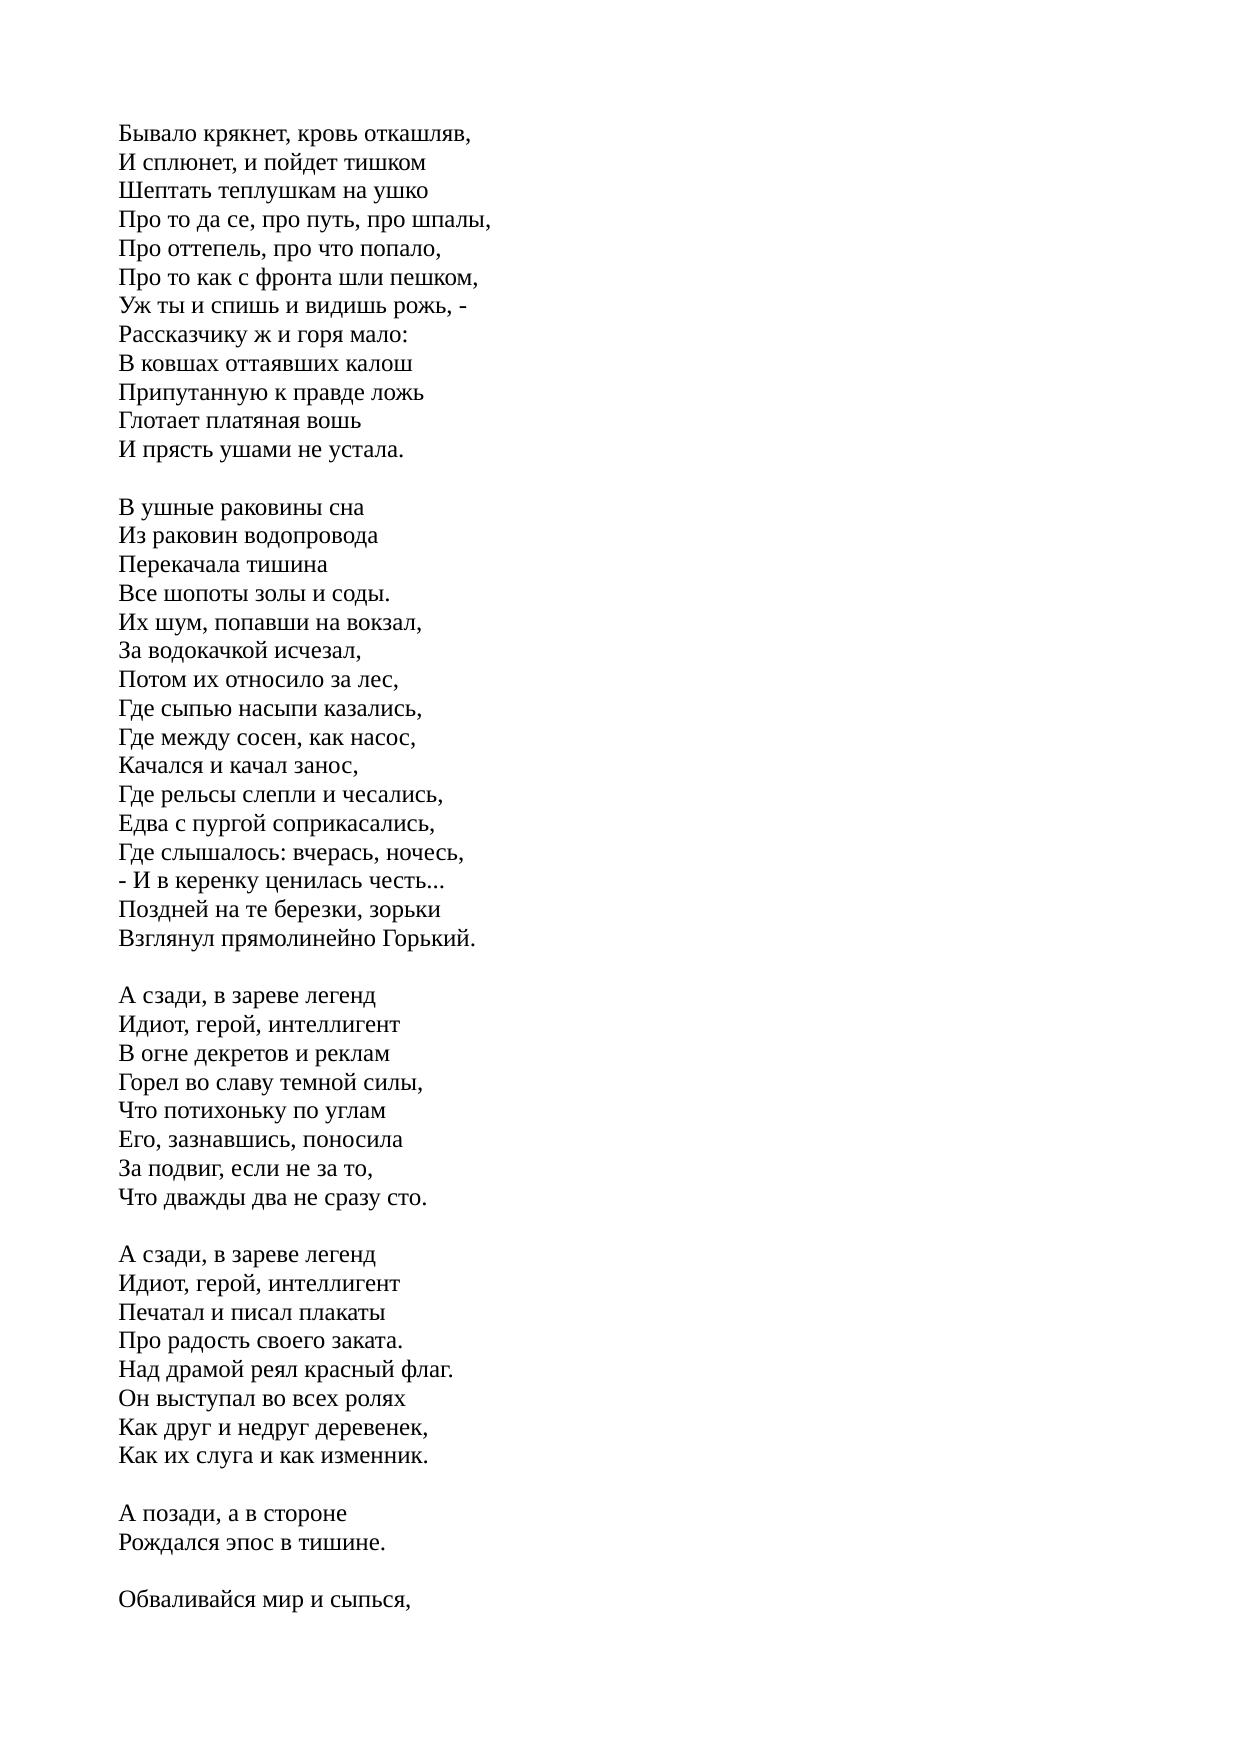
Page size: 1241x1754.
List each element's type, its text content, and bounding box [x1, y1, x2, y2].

text Где слышалось: вчерась, ночесь, - И в керенку ценилась честь... Поздней на те березки, зорьки Взглянул прямолинейно Горький. А сзади, в зареве легенд Идиот, герой, интеллигент В огне декретов и реклам Горел во славу темной силы, Что потихоньку по углам Его, зазнавшись, поносила За подвиг, если не за то, Что дважды два не сразу сто. А сзади, в зареве легенд Идиот, герой, интеллигент Печатал и писал плакаты Про радость своего заката. Над драмой реял красный флаг. Он выступал во всех ролях Как друг и недруг деревенек, Как их слуга и как изменник. А позади, а в стороне Рождался эпос в тишине. Обваливайся мир и сыпься, [118, 837, 1122, 1613]
text Бывало крякнет, кровь откашляв, И сплюнет, и пойдет тишком Шептать теплушкам на ушко Про то да се, про путь, про шпалы, Про оттепель, про что попало, Про то как с фронта шли пешком, Уж ты и спишь и видишь рожь, - Рассказчику ж и горя мало: В ковшах оттаявших калош Припутанную к правде ложь Глотает платяная вошь И прясть ушами не устала. В ушные раковины сна Из раковин водопровода Перекачала тишина Все шопоты золы и соды. Их шум, попавши на вокзал, За водокачкой исчезал, Потом их относило за лес, Где сыпью насыпи казались, Где между сосен, как насос, Качался и качал занос, Где рельсы слепли и чесались, Едва с пургой соприкасались, [118, 118, 1122, 837]
